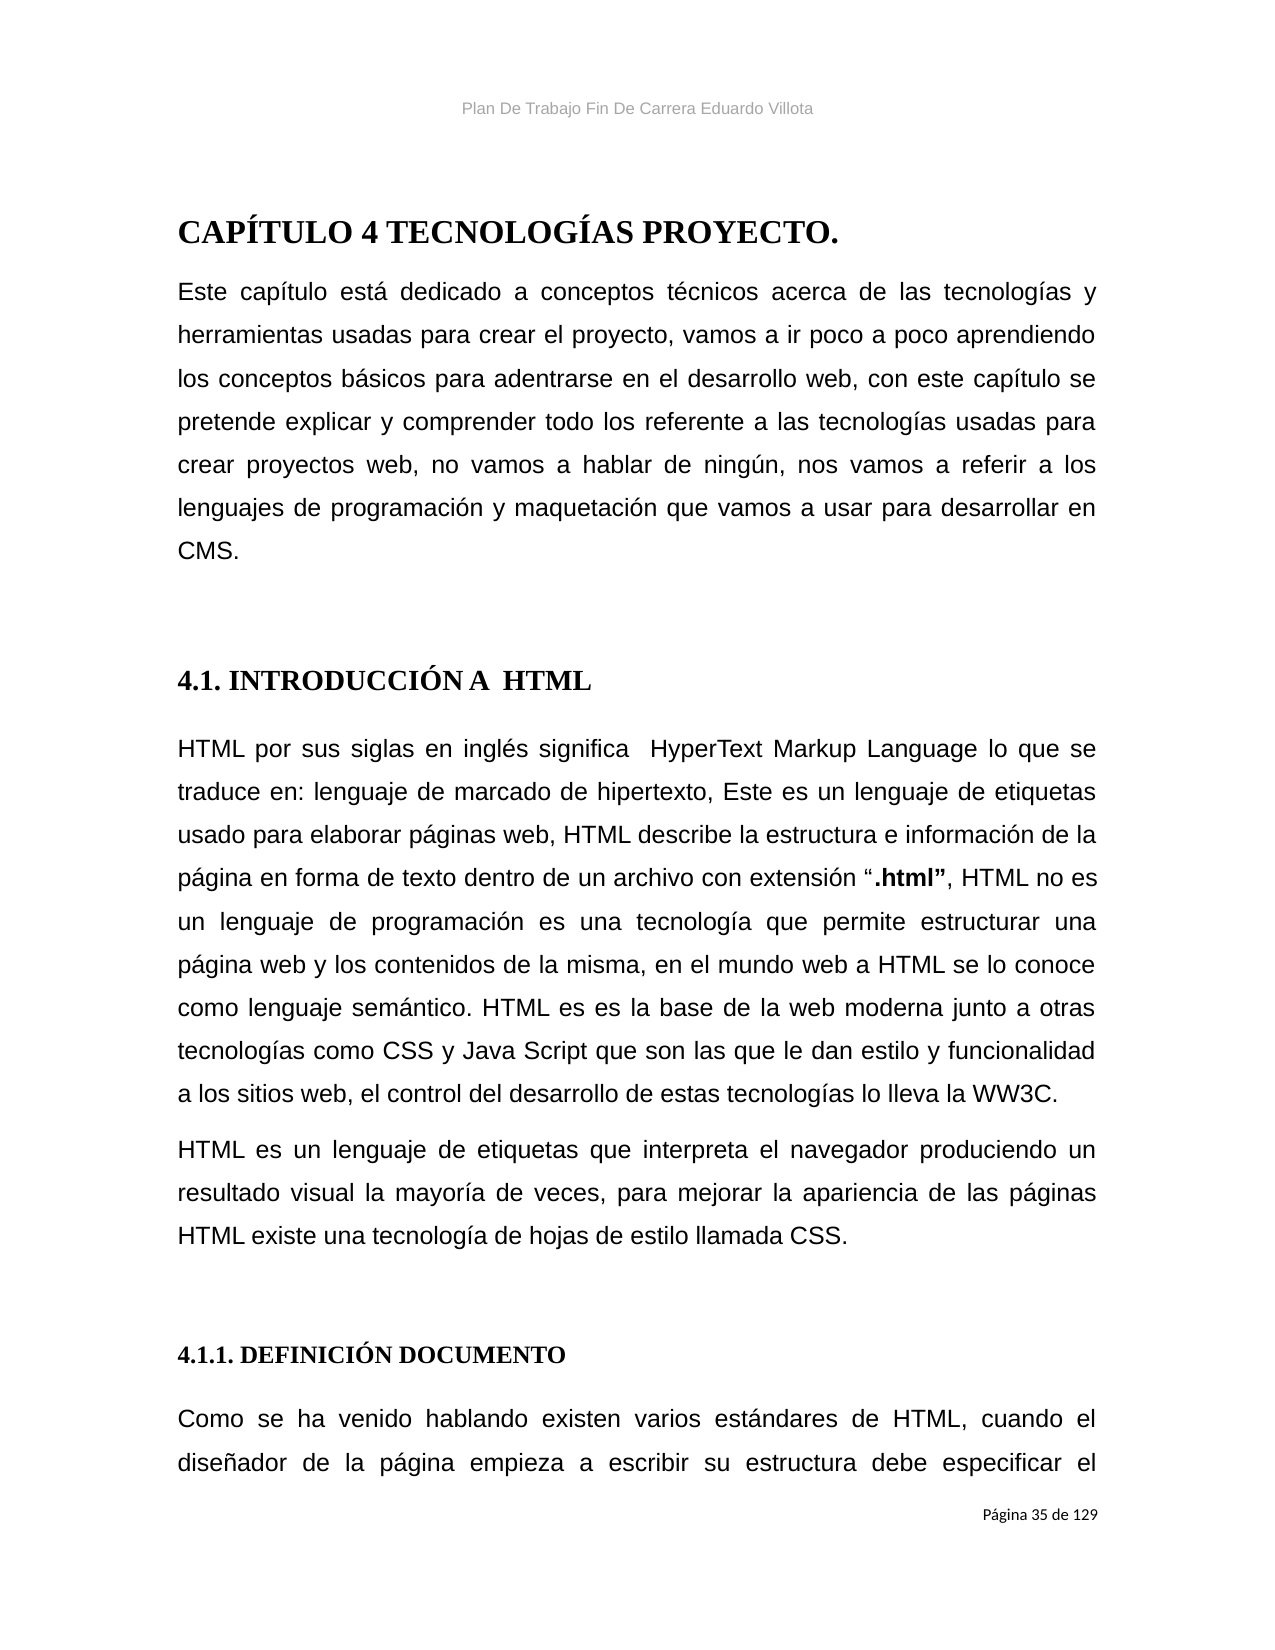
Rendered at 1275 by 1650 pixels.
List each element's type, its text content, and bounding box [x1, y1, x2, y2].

text HTML es un lenguaje de etiquetas que interpreta el navegador produciendo un resultado visual la mayoría de veces, para mejorar la apariencia de las páginas HTML existe una tecnología de hojas de estilo llamada CSS. [177, 1135, 1098, 1250]
text CAPÍTULO 4 TECNOLOGÍAS PROYECTO. [177, 212, 1098, 251]
text HTML por sus siglas en inglés significa HyperText Markup Language lo que se traduce en: lenguaje de marcado de hipertexto, Este es un lenguaje de etiquetas usado para elaborar páginas web, HTML describe la estructura e información de la página en forma de texto dentro de un archivo con extensión “.html”, HTML no es un lenguaje de programación es una tecnología que permite estructurar una página web y los contenidos de la misma, en el mundo web a HTML se lo conoce como lenguaje semántico. HTML es es la base de la web moderna junto a otras tecnologías como CSS y Java Script que son las que le dan estilo y funcionalidad a los sitios web, el control del desarrollo de estas tecnologías lo lleva la WW3C. [177, 734, 1098, 1108]
text 4.1.1. DEFINICIÓN DOCUMENTO [177, 1341, 1098, 1369]
text 4.1. INTRODUCCIÓN A HTML [177, 663, 1098, 696]
text Este capítulo está dedicado a conceptos técnicos acerca de las tecnologías y herramientas usadas para crear el proyecto, vamos a ir poco a poco aprendiendo los conceptos básicos para adentrarse en el desarrollo web, con este capítulo se pretende explicar y comprender todo los referente a las tecnologías usadas para crear proyectos web, no vamos a hablar de ningún, nos vamos a referir a los lenguajes de programación y maquetación que vamos a usar para desarrollar en CMS. [177, 277, 1098, 565]
text Como se ha venido hablando existen varios estándares de HTML, cuando el diseñador de la página empieza a escribir su estructura debe especificar el [177, 1404, 1098, 1476]
